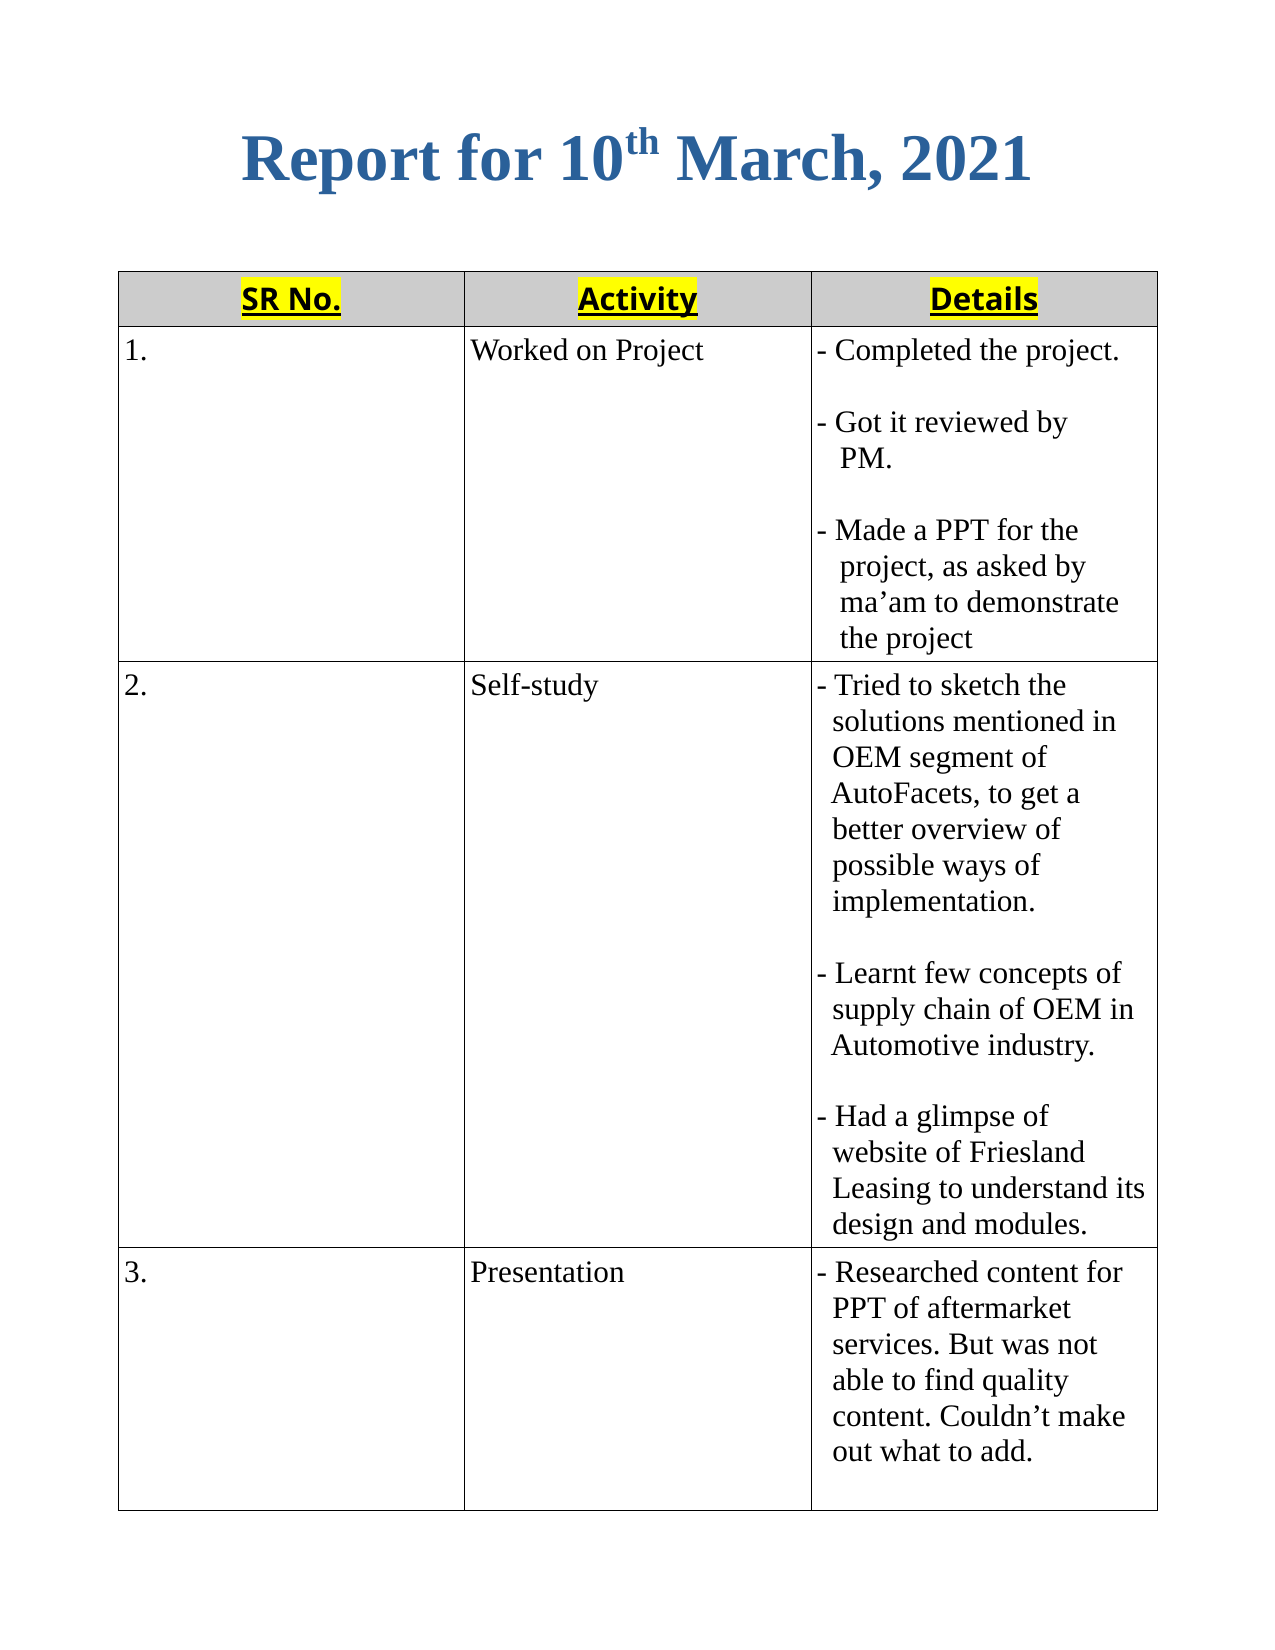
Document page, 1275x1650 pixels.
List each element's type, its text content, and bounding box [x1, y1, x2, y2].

table_cell Presentation [465, 1248, 811, 1510]
table_cell Self-study [465, 662, 811, 1247]
table_cell Worked on Project [465, 327, 811, 661]
table_cell - Completed the project. - Got it reviewed by PM. - Made a PPT for the project, as asked by ma’am to demonstrate the project [812, 327, 1157, 661]
table_header Activity [465, 272, 811, 326]
text Report for 10th March, 2021 [118, 118, 1157, 195]
table_header SR No. [119, 272, 464, 326]
table_cell - Tried to sketch the solutions mentioned in OEM segment of AutoFacets, to get a better overview of possible ways of implementation. - Learnt few concepts of supply chain of OEM in Automotive industry. - Had a glimpse of website of Friesland Leasing to understand its design and modules. [812, 662, 1157, 1247]
table_header Details [812, 272, 1157, 326]
table_cell 1. [119, 327, 464, 661]
table_cell - Researched content for PPT of aftermarket services. But was not able to find quality content. Couldn’t make out what to add. [812, 1248, 1157, 1510]
table_cell 2. [119, 662, 464, 1247]
table_cell 3. [119, 1248, 464, 1510]
